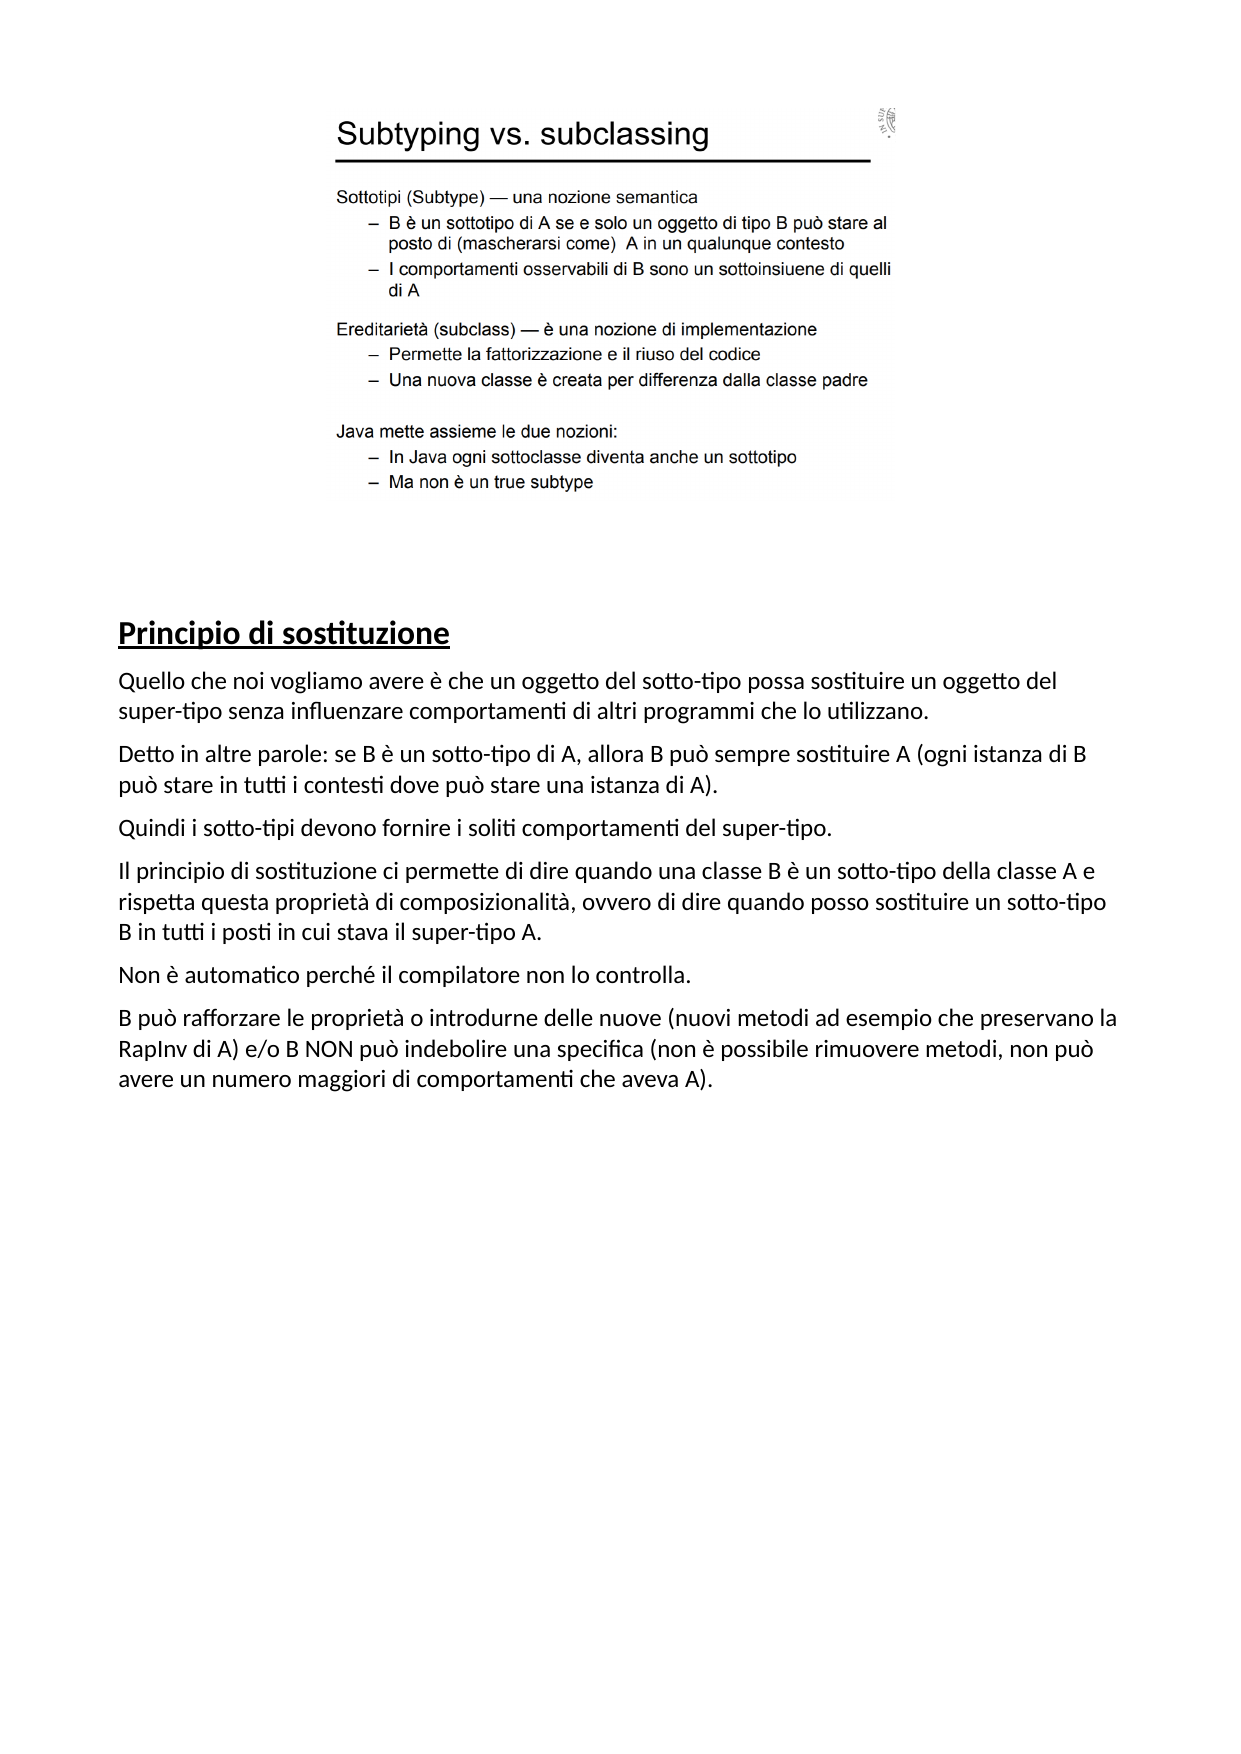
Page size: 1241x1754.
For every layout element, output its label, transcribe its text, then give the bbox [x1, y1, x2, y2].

text Non è automatico perché il compilatore non lo controlla. [118, 959, 1122, 990]
text Quello che noi vogliamo avere è che un oggetto del sotto-tipo possa sostituire un oggetto del super-tipo senza influenzare comportamenti di altri programmi che lo utilizzano. [118, 665, 1122, 726]
subtitle Principio di sostituzione [118, 612, 1122, 652]
text B può rafforzare le proprietà o introdurne delle nuove (nuovi metodi ad esempio che preservano la RapInv di A) e/o B NON può indebolire una specifica (non è possibile rimuovere metodi, non può avere un numero maggiori di comportamenti che aveva A). [118, 1002, 1122, 1094]
text Quindi i sotto-tipi devono fornire i soliti comportamenti del super-tipo. [118, 812, 1122, 843]
text Detto in altre parole: se B è un sotto-tipo di A, allora B può sempre sostituire A (ogni istanza di B può stare in tutti i contesti dove può stare una istanza di A). [118, 738, 1122, 799]
text Il principio di sostituzione ci permette di dire quando una classe B è un sotto-tipo della classe A e rispetta questa proprietà di composizionalità, ovvero di dire quando posso sostituire un sotto-tipo B in tutti i posti in cui stava il super-tipo A. [118, 855, 1122, 947]
picture [326, 108, 896, 501]
